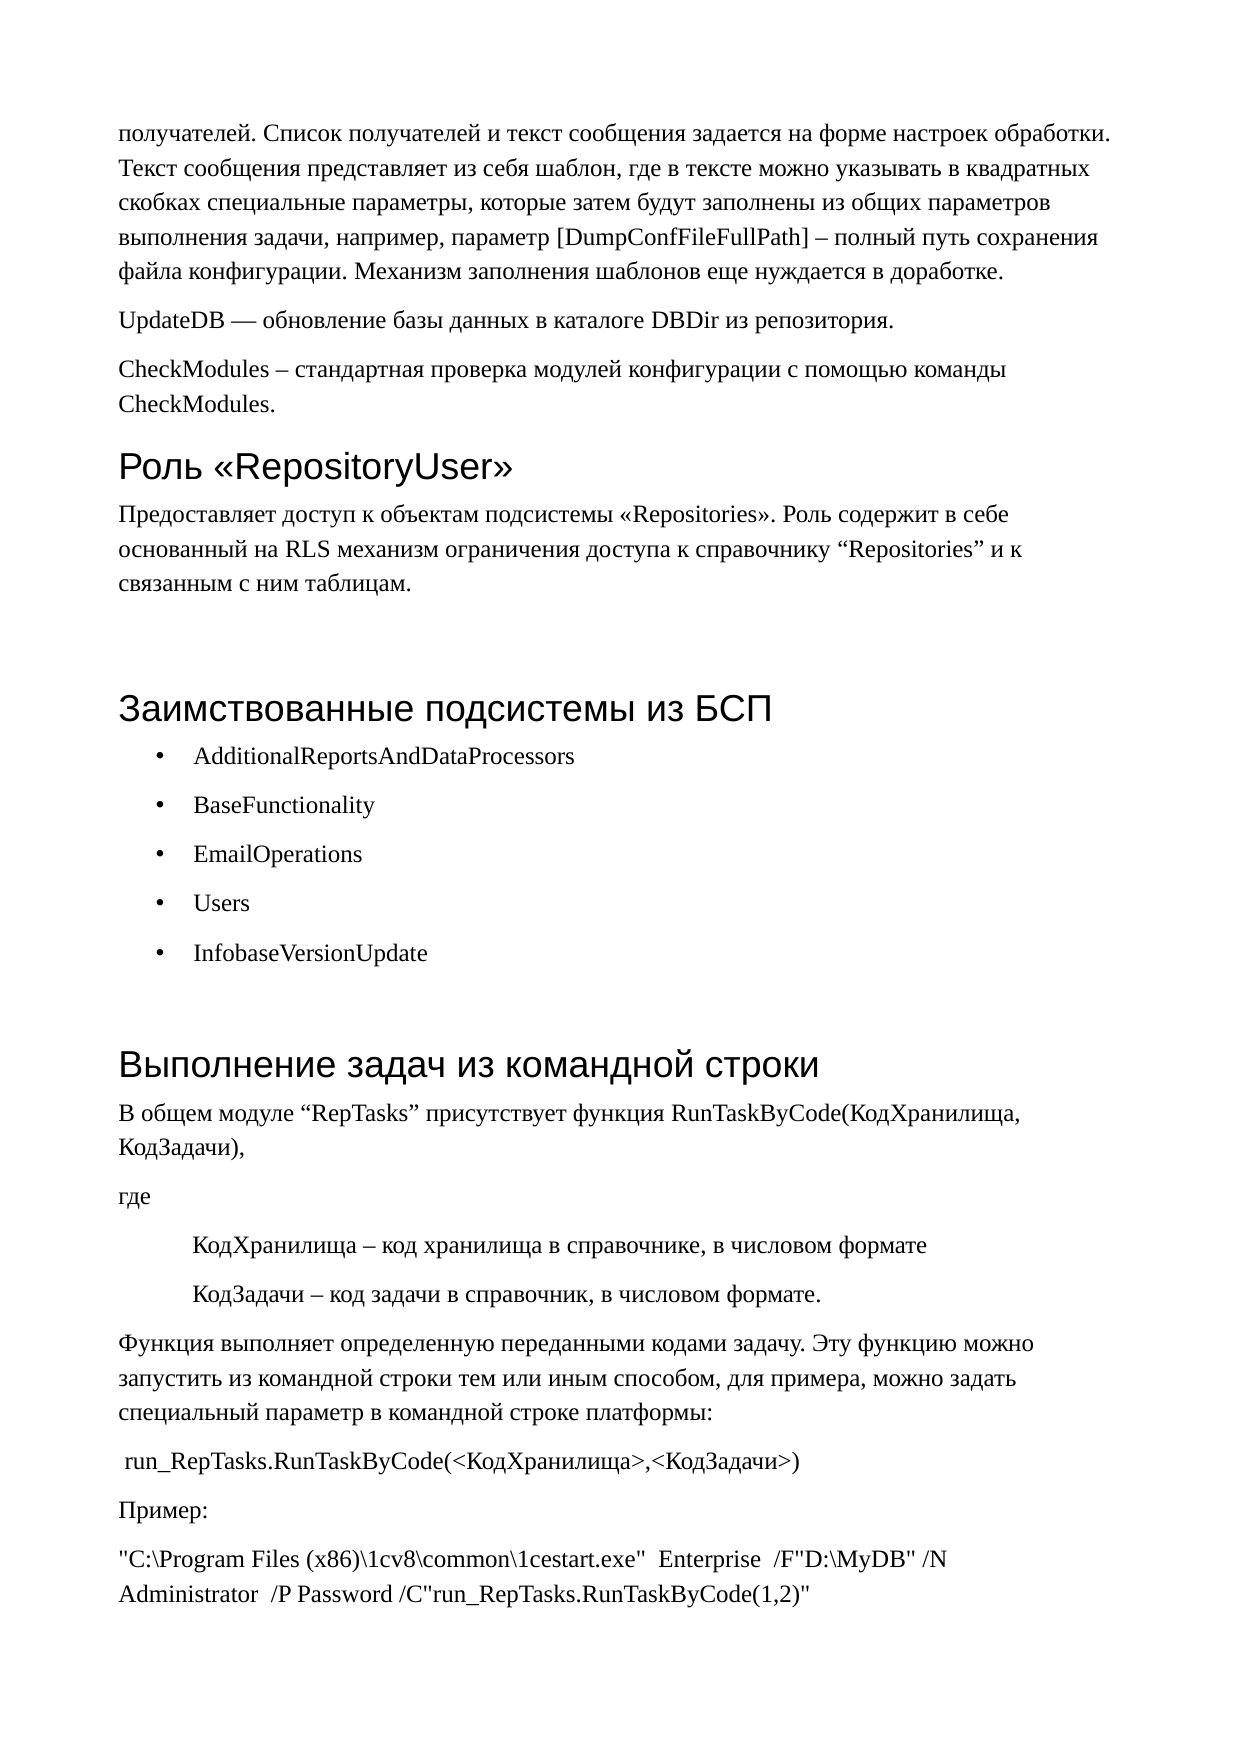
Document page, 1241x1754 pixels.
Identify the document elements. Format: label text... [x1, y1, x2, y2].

text UpdateDB — обновление базы данных в каталоге DBDir из репозитория. [118, 305, 1122, 334]
text где [118, 1181, 1122, 1210]
text получателей. Список получателей и текст сообщения задается на форме настроек обработки. Текст сообщения представляет из себя шаблон, где в тексте можно указывать в квадратных скобках специальные параметры, которые затем будут заполнены из общих параметров выполнения задачи, например, параметр [DumpConfFileFullPath] – полный путь сохранения файла конфигурации. Механизм заполнения шаблонов еще нуждается в доработке. [118, 118, 1122, 285]
list AdditionalReportsAndDataProcessors [156, 741, 1122, 770]
text "C:\Program Files (x86)\1cv8\common\1cestart.exe" Enterprise /F"D:\MyDB" /N Administrator /P Password /C"run_RepTasks.RunTaskByCode(1,2)" [118, 1544, 1122, 1608]
subtitle Выполнение задач из командной строки [118, 1042, 1122, 1085]
text CheckModules – стандартная проверка модулей конфигурации с помощью команды CheckModules. [118, 354, 1122, 417]
text Пример: [118, 1495, 1122, 1524]
subtitle Роль «RepositoryUser» [118, 444, 1122, 487]
list BaseFunctionality [156, 790, 1122, 819]
text КодЗадачи – код задачи в справочник, в числовом формате. [118, 1279, 1122, 1308]
text В общем модуле “RepTasks” присутствует функция RunTaskByCode(КодХранилища, КодЗадачи), [118, 1098, 1122, 1161]
list EmailOperations [156, 839, 1122, 868]
text run_RepTasks.RunTaskByCode(<КодХранилища>,<КодЗадачи>) [118, 1446, 1122, 1475]
list InfobaseVersionUpdate [156, 938, 1122, 966]
list Users [156, 888, 1122, 917]
text Предоставляет доступ к объектам подсистемы «Repositories». Роль содержит в себе основанный на RLS механизм ограничения доступа к справочнику “Repositories” и к связанным с ним таблицам. [118, 499, 1122, 597]
text КодХранилища – код хранилища в справочнике, в числовом формате [118, 1230, 1122, 1259]
subtitle Заимствованные подсистемы из БСП [118, 686, 1122, 729]
text Функция выполняет определенную переданными кодами задачу. Эту функцию можно запустить из командной строки тем или иным способом, для примера, можно задать специальный параметр в командной строке платформы: [118, 1328, 1122, 1426]
